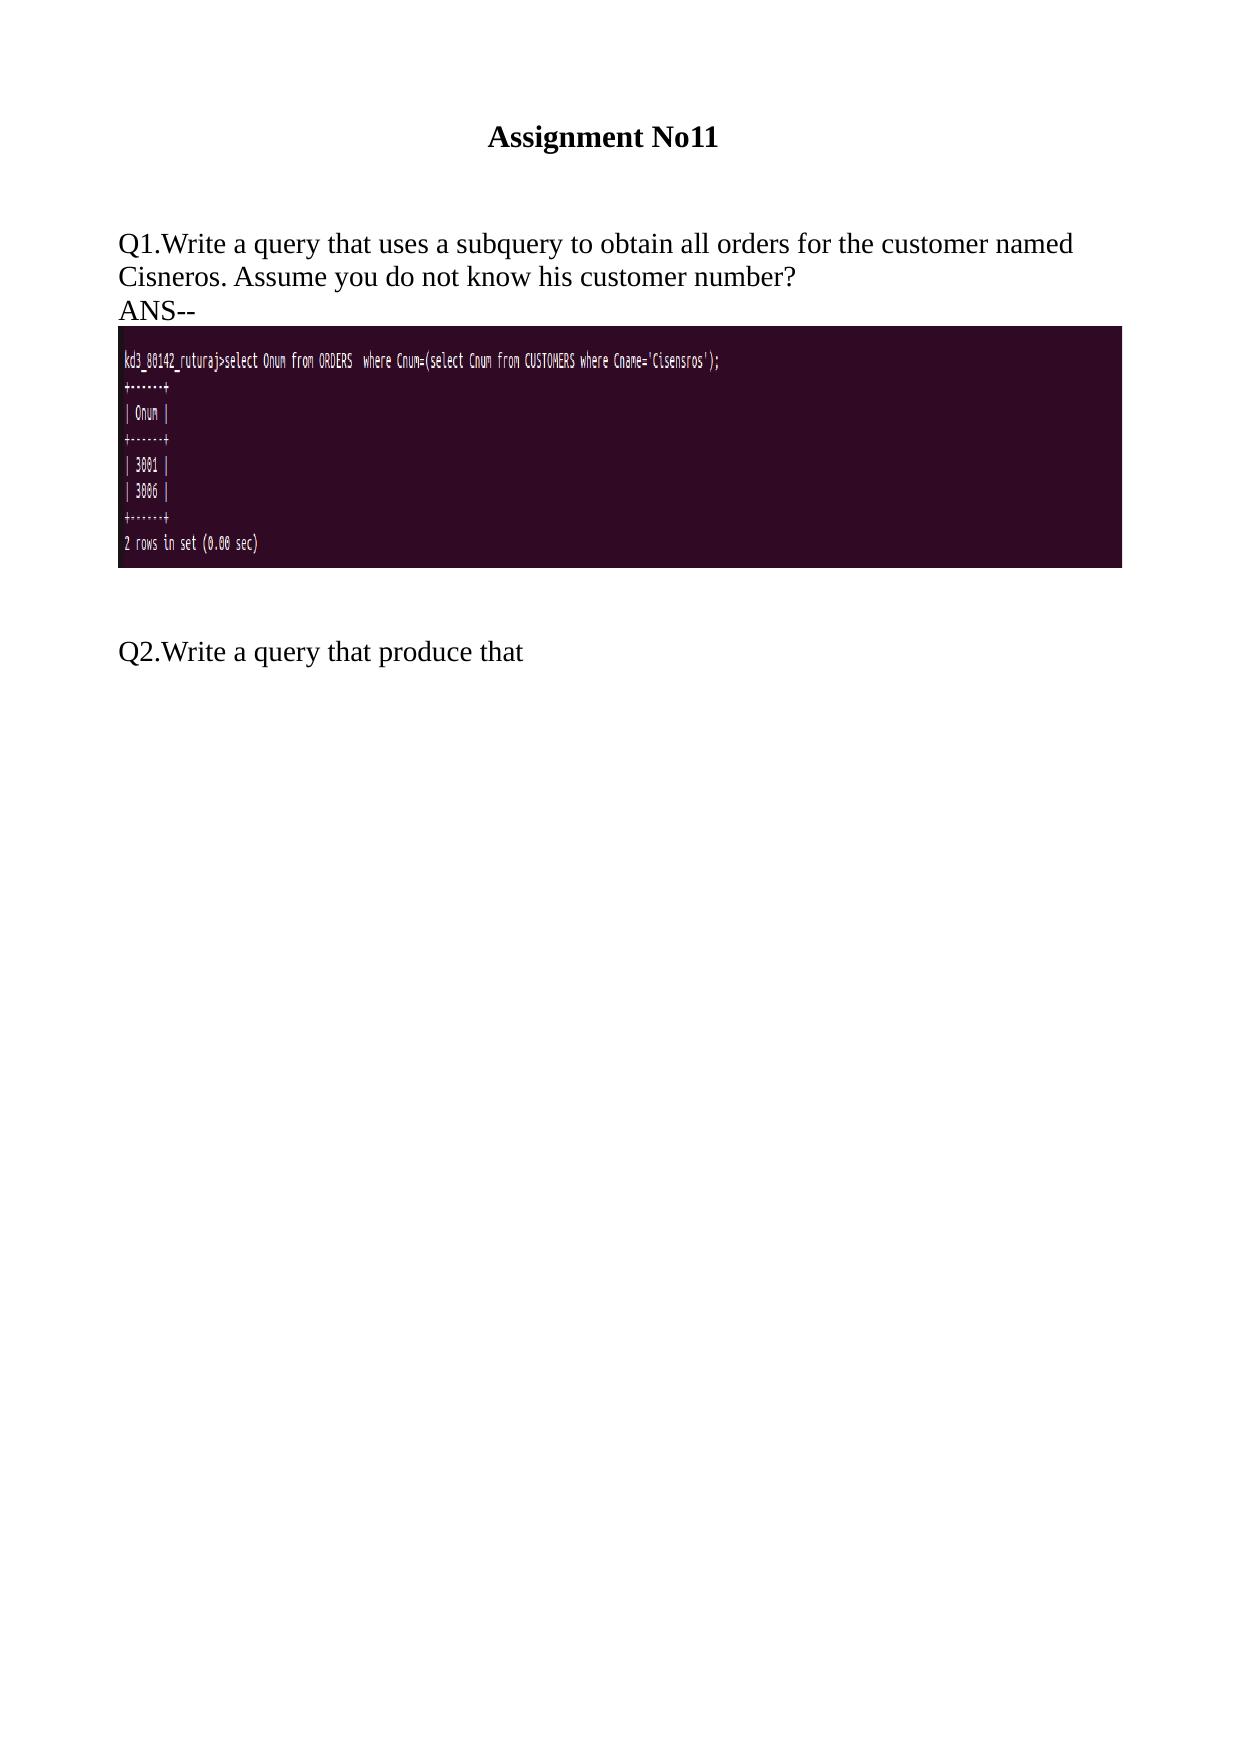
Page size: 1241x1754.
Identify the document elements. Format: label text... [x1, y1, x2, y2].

text Q1.Write a query that uses a subquery to obtain all orders for the customer named Cisneros. Assume you do not know his customer number? [118, 226, 1122, 293]
text Assignment No11 [118, 118, 1122, 154]
picture [118, 326, 1123, 568]
text Q2.Write a query that produce that [118, 634, 1122, 668]
text ANS-- [118, 293, 1122, 326]
